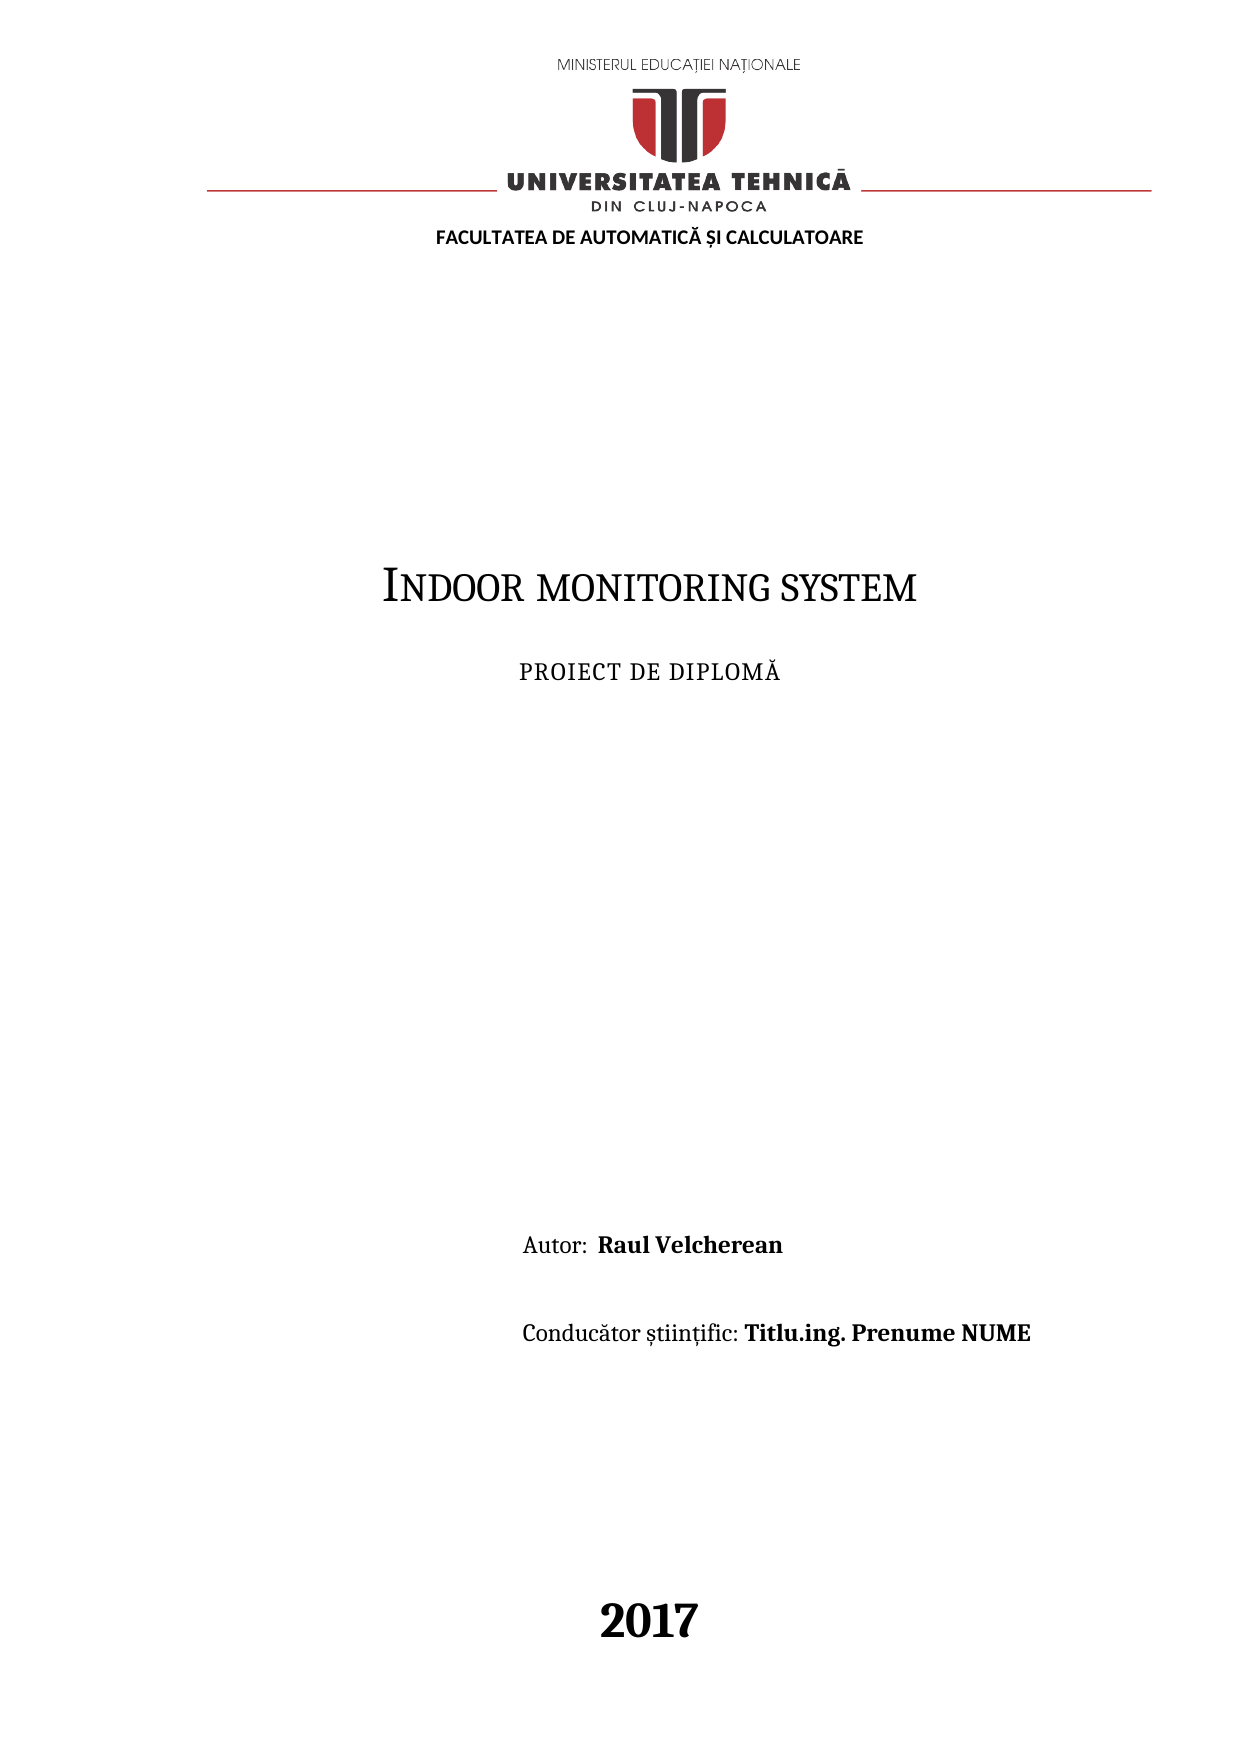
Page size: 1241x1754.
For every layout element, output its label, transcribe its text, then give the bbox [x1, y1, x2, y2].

text Conducător științific: Titlu.ing. Prenume NUME [523, 1319, 1092, 1348]
title Indoor monitoring system [148, 556, 1092, 614]
text Autor: Raul Velcherean [448, 1231, 1092, 1259]
subtitle PROIECT DE DIPLOMĂ [148, 658, 1092, 687]
